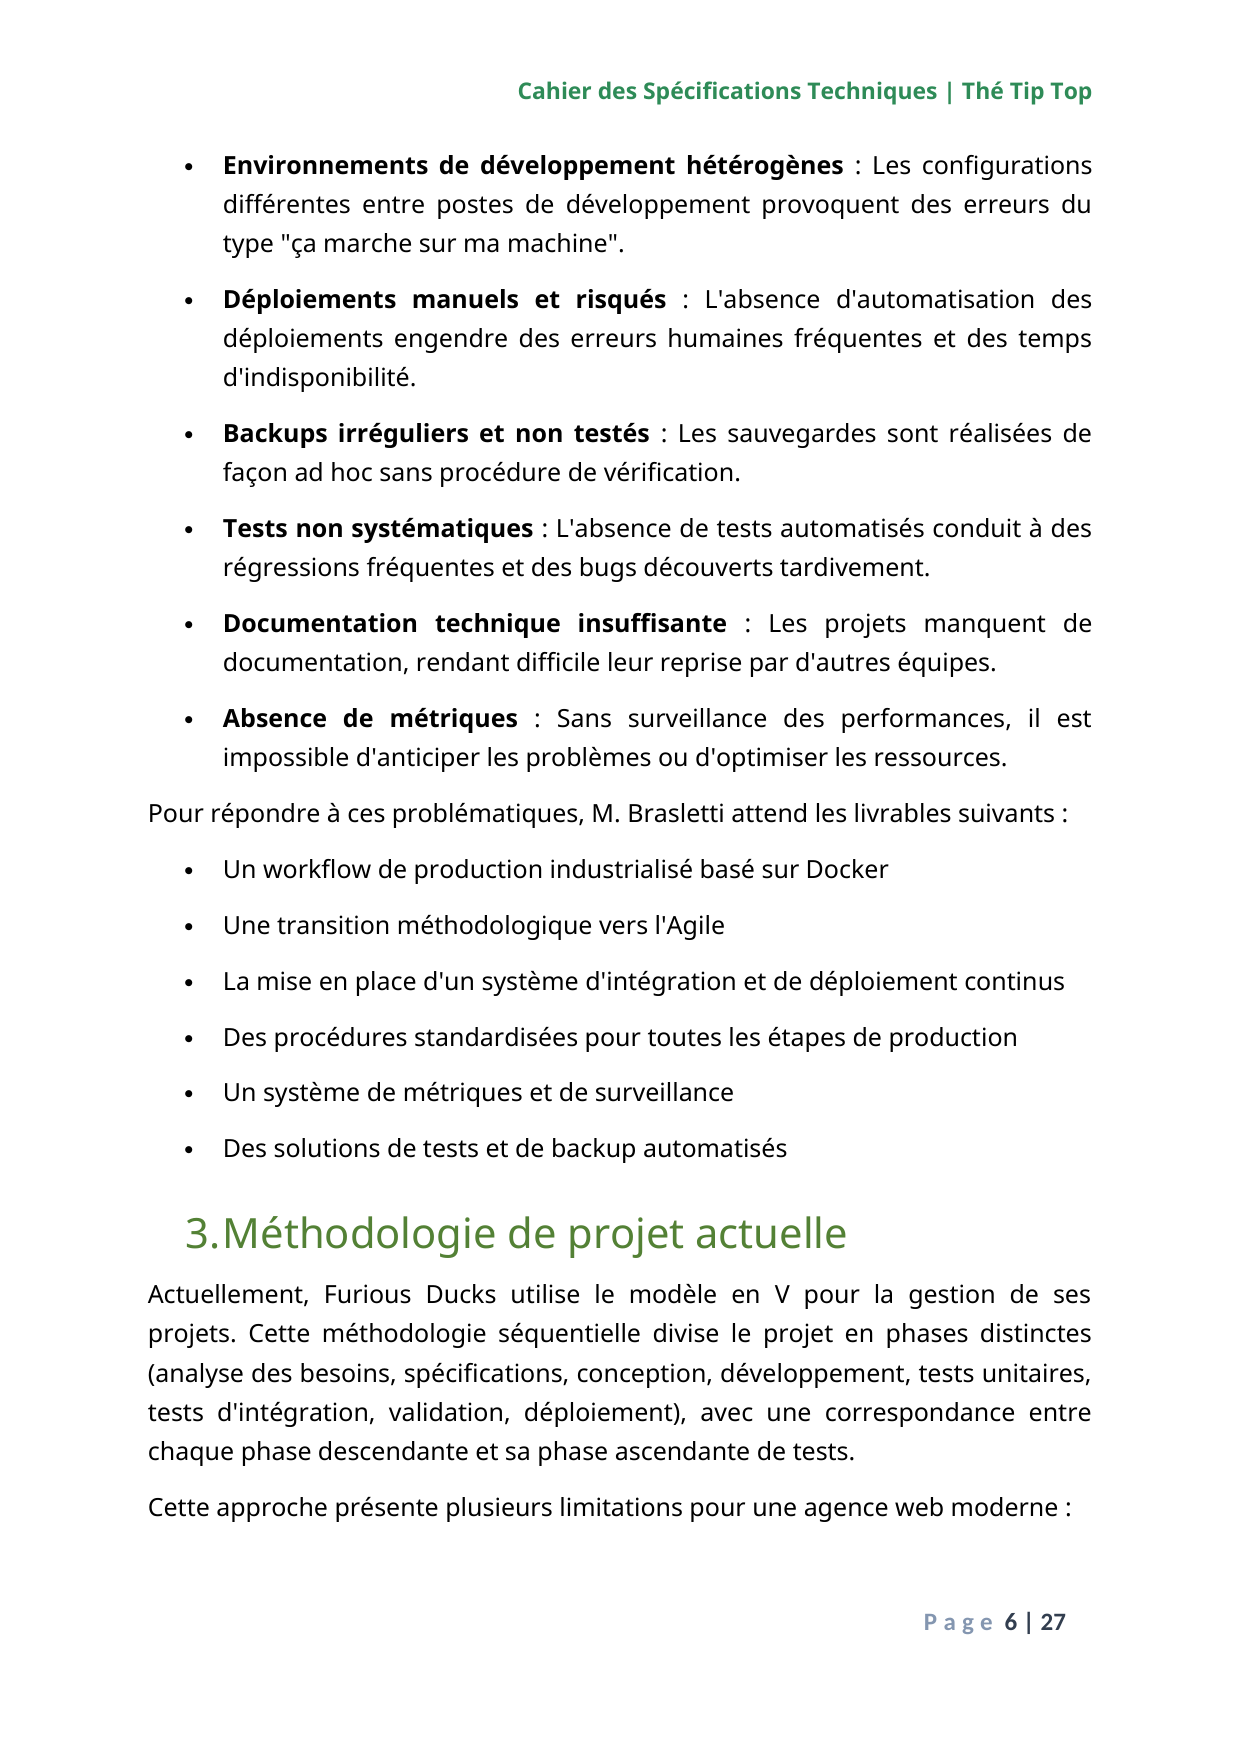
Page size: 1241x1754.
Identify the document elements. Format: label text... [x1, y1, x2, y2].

list Absence de métriques : Sans surveillance des performances, il est impossible d'anticiper les problèmes ou d'optimiser les ressources. [185, 701, 1093, 774]
list Un système de métriques et de surveillance [185, 1075, 1093, 1109]
list Documentation technique insuffisante : Les projets manquent de documentation, rendant difficile leur reprise par d'autres équipes. [185, 606, 1093, 679]
list Environnements de développement hétérogènes : Les configurations différentes entre postes de développement provoquent des erreurs du type "ça marche sur ma machine". [185, 148, 1093, 260]
list Backups irréguliers et non testés : Les sauvegardes sont réalisées de façon ad hoc sans procédure de vérification. [185, 416, 1093, 489]
list Méthodologie de projet actuelle [185, 1203, 1093, 1260]
list Un workflow de production industrialisé basé sur Docker [185, 852, 1093, 886]
list Des solutions de tests et de backup automatisés [185, 1131, 1093, 1165]
list Déploiements manuels et risqués : L'absence d'automatisation des déploiements engendre des erreurs humaines fréquentes et des temps d'indisponibilité. [185, 282, 1093, 394]
list Une transition méthodologique vers l'Agile [185, 908, 1093, 942]
list Tests non systématiques : L'absence de tests automatisés conduit à des régressions fréquentes et des bugs découverts tardivement. [185, 511, 1093, 584]
list Des procédures standardisées pour toutes les étapes de production [185, 1019, 1093, 1053]
text Pour répondre à ces problématiques, M. Brasletti attend les livrables suivants : [148, 796, 1093, 830]
text Cette approche présente plusieurs limitations pour une agence web moderne : [148, 1489, 1093, 1523]
list La mise en place d'un système d'intégration et de déploiement continus [185, 963, 1093, 997]
text Actuellement, Furious Ducks utilise le modèle en V pour la gestion de ses projets. Cette méthodologie séquentielle divise le projet en phases distinctes (analyse des besoins, spécifications, conception, développement, tests unitaires, tests d'intégration, validation, déploiement), avec une correspondance entre chaque phase descendante et sa phase ascendante de tests. [148, 1277, 1093, 1468]
